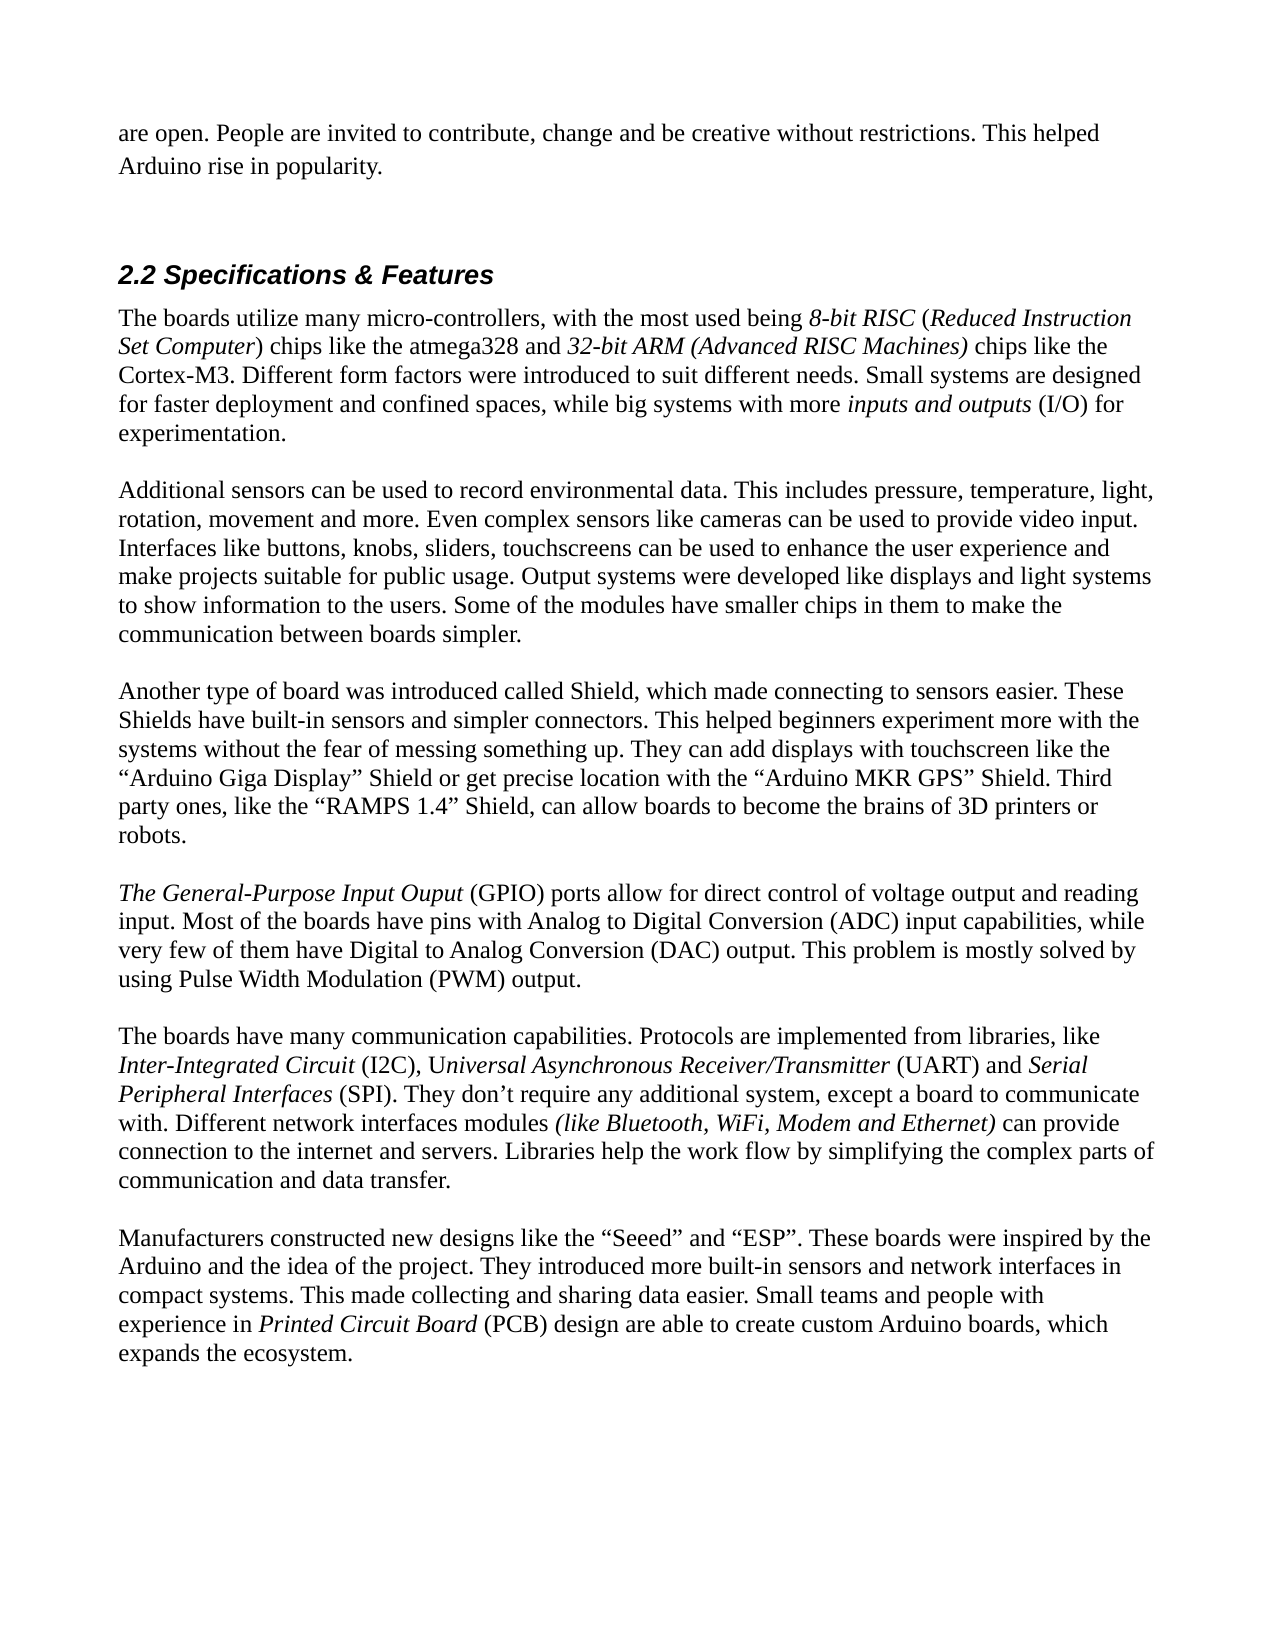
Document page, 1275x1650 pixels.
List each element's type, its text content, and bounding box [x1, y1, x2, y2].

text Manufacturers constructed new designs like the “Seeed” and “ESP”. These boards were inspired by the Arduino and the idea of the project. They introduced more built-in sensors and network interfaces in compact systems. This made collecting and sharing data easier. Small teams and people with experience in Printed Circuit Board (PCB) design are able to create custom Arduino boards, which expands the ecosystem. [118, 1223, 1157, 1366]
text The boards have many communication capabilities. Protocols are implemented from libraries, like Inter-Integrated Circuit (I2C), Universal Asynchronous Receiver/Transmitter (UART) and Serial Peripheral Interfaces (SPI). They don’t require any additional system, except a board to communicate with. Different network interfaces modules (like Bluetooth, WiFi, Modem and Ethernet) can provide connection to the internet and servers. Libraries help the work flow by simplifying the complex parts of communication and data transfer. [118, 1021, 1157, 1194]
subtitle 2.2 Specifications & Features [118, 259, 1157, 290]
text The General-Purpose Input Ouput (GPIO) ports allow for direct control of voltage output and reading input. Most of the boards have pins with Analog to Digital Conversion (ADC) input capabilities, while very few of them have Digital to Analog Conversion (DAC) output. This problem is mostly solved by using Pulse Width Modulation (PWM) output. [118, 878, 1157, 993]
text are open. People are invited to contribute, change and be creative without restrictions. This helped Arduino rise in popularity. [118, 118, 1157, 180]
text Additional sensors can be used to record environmental data. This includes pressure, temperature, light, rotation, movement and more. Even complex sensors like cameras can be used to provide video input. Interfaces like buttons, knobs, sliders, touchscreens can be used to enhance the user experience and make projects suitable for public usage. Output systems were developed like displays and light systems to show information to the users. Some of the modules have smaller chips in them to make the communication between boards simpler. [118, 475, 1157, 648]
text The boards utilize many micro-controllers, with the most used being 8-bit RISC (Reduced Instruction Set Computer) chips like the atmega328 and 32-bit ARM (Advanced RISC Machines) chips like the Cortex-M3. Different form factors were introduced to suit different needs. Small systems are designed for faster deployment and confined spaces, while big systems with more inputs and outputs (I/O) for experimentation. [118, 303, 1157, 446]
text Another type of board was introduced called Shield, which made connecting to sensors easier. These Shields have built-in sensors and simpler connectors. This helped beginners experiment more with the systems without the fear of messing something up. They can add displays with touchscreen like the “Arduino Giga Display” Shield or get precise location with the “Arduino MKR GPS” Shield. Third party ones, like the “RAMPS 1.4” Shield, can allow boards to become the brains of 3D printers or robots. [118, 676, 1157, 849]
